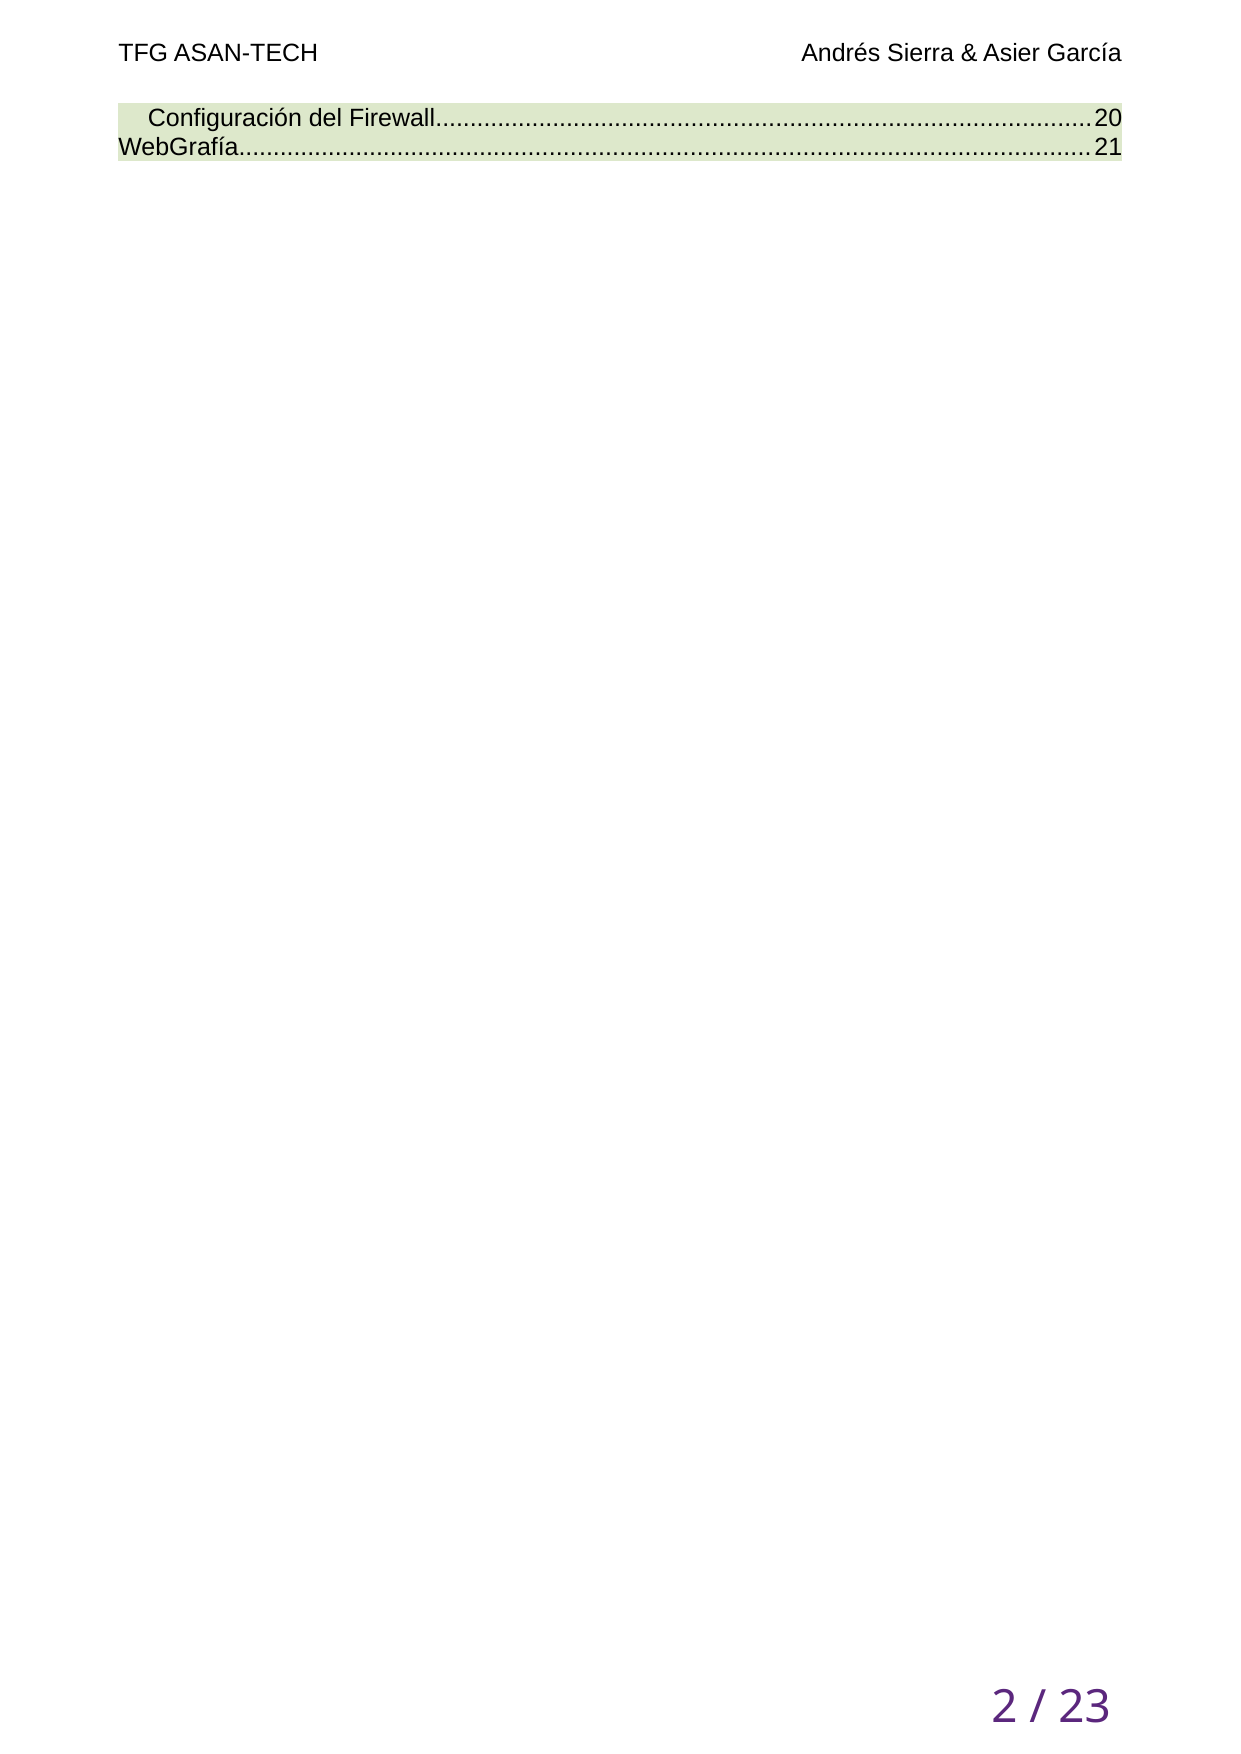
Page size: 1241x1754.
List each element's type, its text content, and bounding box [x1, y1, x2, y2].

text WebGrafía 21 [118, 132, 1122, 161]
text Configuración del Firewall 20 [148, 103, 1122, 132]
